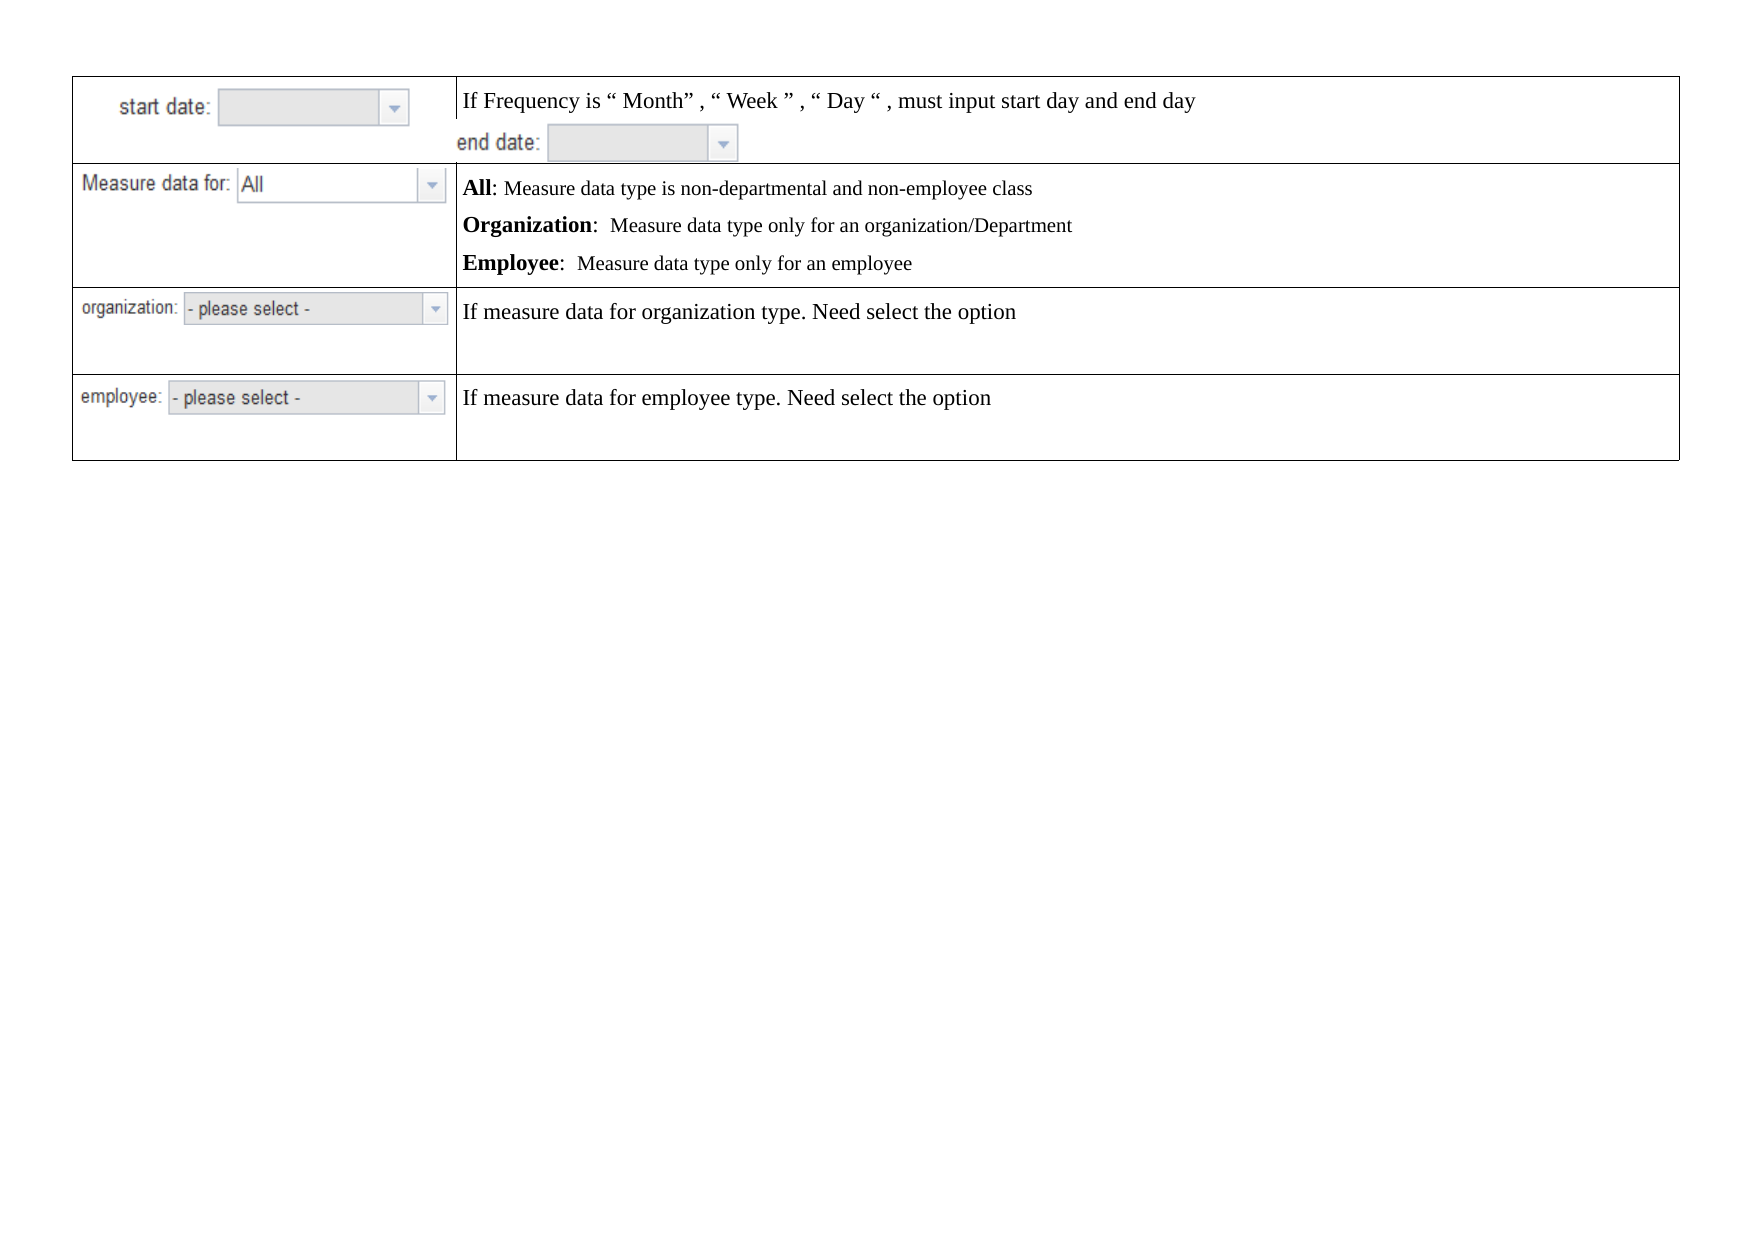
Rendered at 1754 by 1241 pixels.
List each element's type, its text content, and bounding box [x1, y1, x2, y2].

table_cell If measure data for employee type. Need select the option [457, 375, 1679, 460]
table_cell [73, 164, 456, 287]
table_cell [73, 288, 456, 373]
table_cell If measure data for organization type. Need select the option [457, 288, 1679, 373]
table_cell [73, 77, 456, 163]
table_cell All: Measure data type is non-departmental and non-employee class Organization: Measure data type only for an organization/Department Employee: Measure data type only for an employee [457, 164, 1679, 287]
table_cell If Frequency is “ Month” , “ Week ” , “ Day “ , must input start day and end day [457, 77, 1679, 163]
table_cell [73, 375, 456, 460]
